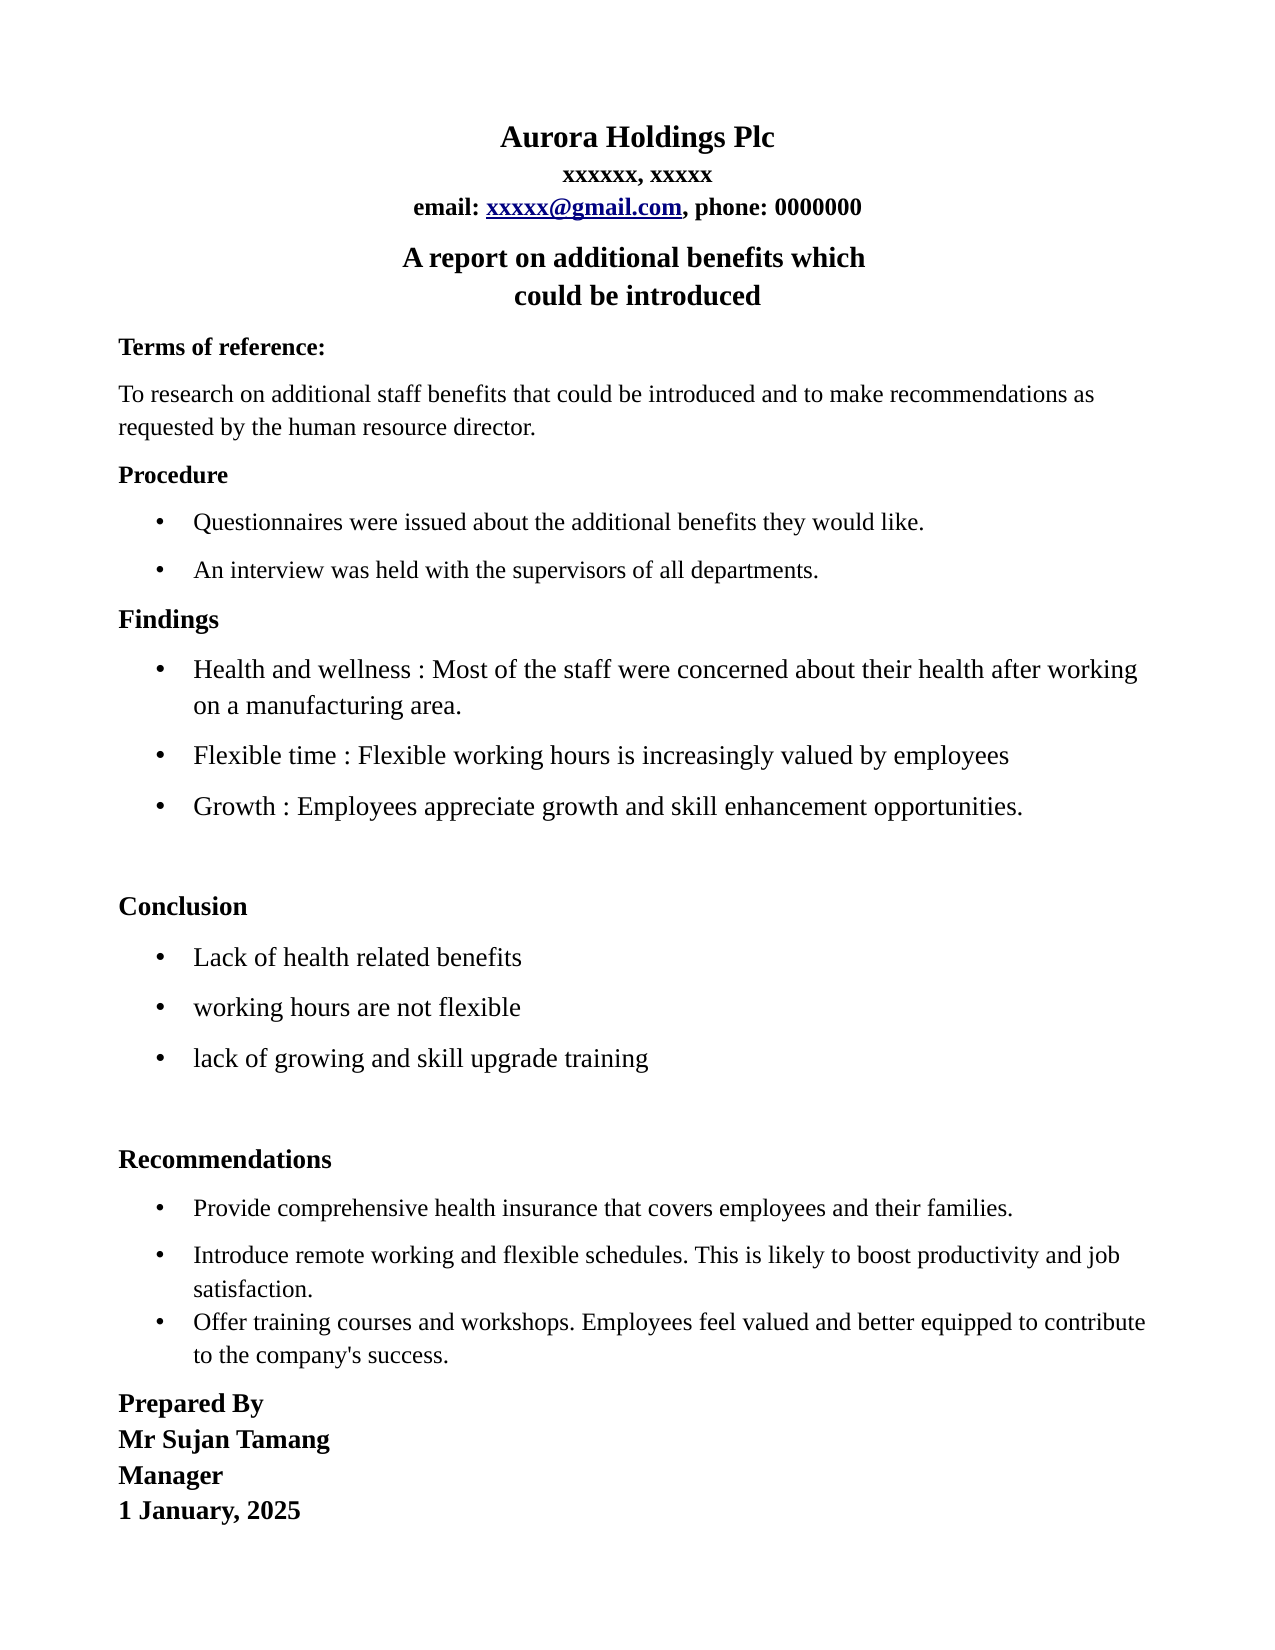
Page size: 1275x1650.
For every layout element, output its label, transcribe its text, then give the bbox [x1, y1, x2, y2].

text Recommendations [118, 1143, 1157, 1174]
text To research on additional staff benefits that could be introduced and to make recommendations as requested by the human resource director. [118, 379, 1157, 441]
text Prepared By [118, 1387, 1157, 1418]
text xxxxxx, xxxxx [118, 159, 1157, 188]
list lack of growing and skill upgrade training [156, 1042, 1157, 1073]
list Growth : Employees appreciate growth and skill enhancement opportunities. [156, 790, 1157, 821]
text Aurora Holdings Plc [118, 118, 1157, 154]
text 1 January, 2025 [118, 1494, 1157, 1526]
list An interview was held with the supervisors of all departments. [156, 555, 1157, 584]
list Offer training courses and workshops. Employees feel valued and better equipped to contribute to the company's success. [156, 1307, 1157, 1368]
text Terms of reference: [118, 332, 1157, 360]
text email: xxxxx@gmail.com, phone: 0000000 [118, 192, 1157, 221]
text Manager [118, 1459, 1157, 1490]
text Procedure [118, 460, 1157, 489]
list Provide comprehensive health insurance that covers employees and their families. [156, 1193, 1157, 1222]
list Lack of health related benefits [156, 941, 1157, 972]
list working hours are not flexible [156, 991, 1157, 1023]
list Flexible time : Flexible working hours is increasingly valued by employees [156, 739, 1157, 770]
list Health and wellness : Most of the staff were concerned about their health after working on a manufacturing area. [156, 653, 1157, 720]
text Conclusion [118, 891, 1157, 922]
list Questionnaires were issued about the additional benefits they would like. [156, 507, 1157, 536]
text could be introduced [118, 278, 1157, 312]
text A report on additional benefits which [118, 240, 1157, 273]
text Findings [118, 603, 1157, 634]
text Mr Sujan Tamang [118, 1423, 1157, 1454]
list Introduce remote working and flexible schedules. This is likely to boost productivity and job satisfaction. [156, 1241, 1157, 1302]
